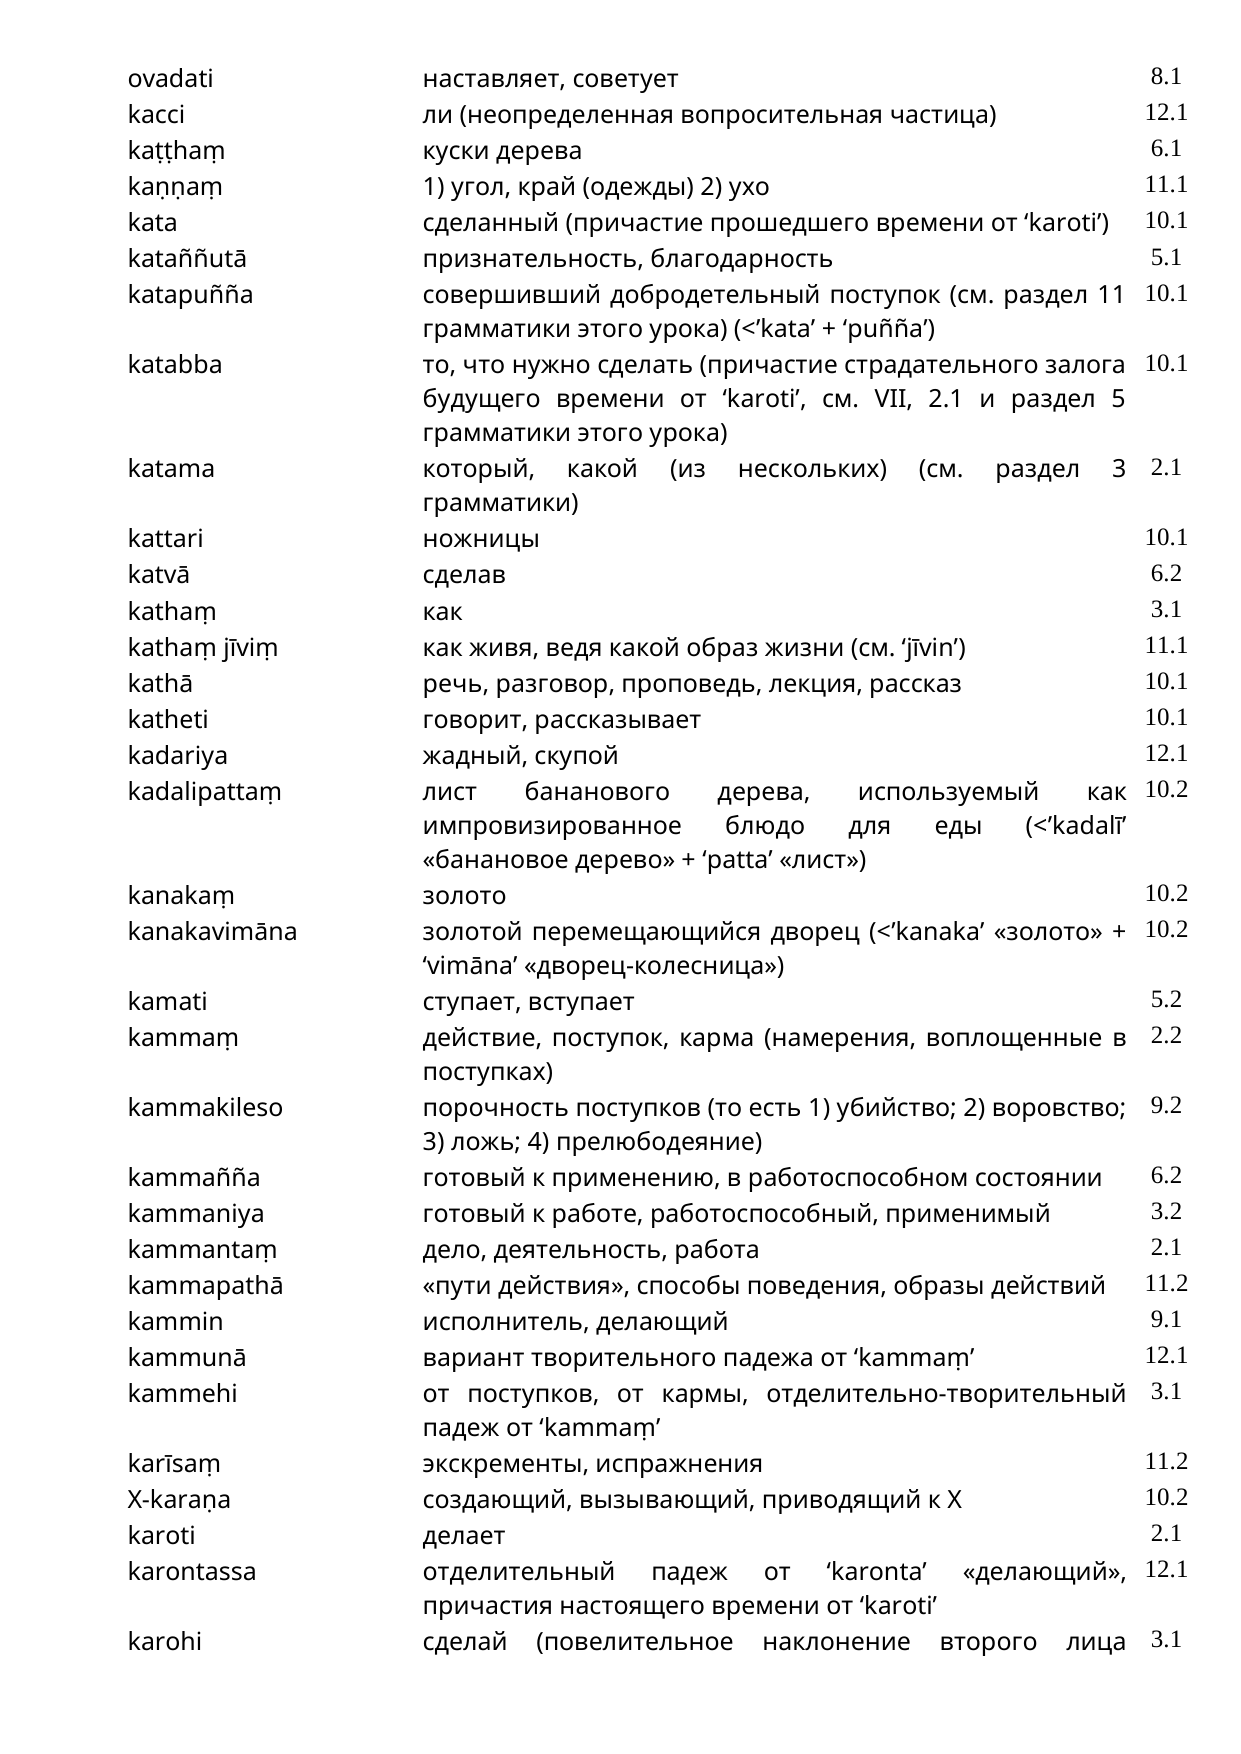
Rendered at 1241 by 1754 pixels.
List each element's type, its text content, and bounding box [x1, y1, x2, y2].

table_cell ножницы [420, 519, 1129, 555]
table_cell вариант творительного падежа от ‘kammaṃ’ [420, 1338, 1129, 1374]
table_cell 12.1 [1129, 95, 1203, 131]
table_cell который, какой (из нескольких) (см. раздел 3 грамматики) [420, 449, 1129, 519]
table_cell kammakileso [125, 1088, 420, 1158]
table_cell то, что нужно сделать (причастие страдательного залога будущего времени от ‘karoti’, см. VII, 2.1 и раздел 5 грамматики этого урока) [420, 345, 1129, 449]
table_cell ступает, вступает [420, 982, 1129, 1018]
table_cell говорит, рассказывает [420, 700, 1129, 736]
table_cell kaṭṭhaṃ [125, 131, 420, 167]
table_cell 3.1 [1129, 1374, 1203, 1444]
table_cell 10.1 [1129, 275, 1203, 345]
table_cell 2.1 [1129, 449, 1203, 519]
table_cell kataññutā [125, 239, 420, 275]
table_cell 10.1 [1129, 345, 1203, 449]
table_cell kanakaṃ [125, 876, 420, 912]
table_cell 6.1 [1129, 131, 1203, 167]
table_cell 5.2 [1129, 982, 1203, 1018]
table_cell kattari [125, 519, 420, 555]
table_cell ovadati [125, 59, 420, 95]
table_cell kanakavimāna [125, 912, 420, 982]
table_cell куски дерева [420, 131, 1129, 167]
table_cell 2.1 [1129, 1230, 1203, 1266]
table_cell совершивший добродетельный поступок (см. раздел 11 грамматики этого урока) (<’kata’ + ‘puñña’) [420, 275, 1129, 345]
table_cell исполнитель, делающий [420, 1302, 1129, 1338]
table_cell kammañña [125, 1158, 420, 1194]
table_cell kammaṃ [125, 1018, 420, 1088]
table_cell 3.2 [1129, 1194, 1203, 1230]
table_cell сделанный (причастие прошедшего времени от ‘karoti’) [420, 203, 1129, 239]
table_cell katabba [125, 345, 420, 449]
table_cell 2.2 [1129, 1018, 1203, 1088]
table_cell karohi [125, 1622, 420, 1671]
table_cell наставляет, советует [420, 59, 1129, 95]
table_cell жадный, скупой [420, 736, 1129, 772]
table_cell kammunā [125, 1338, 420, 1374]
table_cell kathaṃ jīviṃ [125, 628, 420, 663]
table_cell 10.1 [1129, 519, 1203, 555]
table_cell лист бананового дерева, используемый как импровизированное блюдо для еды (<’kadalī’ «банановое дерево» + ‘patta’ «лист») [420, 772, 1129, 876]
table_cell золотой перемещающийся дворец (<’kanaka’ «золото» + ‘vimāna’ «дворец-колесница») [420, 912, 1129, 982]
table_cell 11.2 [1129, 1266, 1203, 1302]
table_cell kacci [125, 95, 420, 131]
table_cell 2.1 [1129, 1516, 1203, 1552]
table_cell «пути действия», способы поведения, образы действий [420, 1266, 1129, 1302]
table_cell kamati [125, 982, 420, 1018]
table_cell katama [125, 449, 420, 519]
table_cell katvā [125, 555, 420, 591]
table_cell 6.2 [1129, 555, 1203, 591]
table_cell от поступков, от кармы, отделительно-творительный падеж от ‘kammaṃ’ [420, 1374, 1129, 1444]
table_cell 8.1 [1129, 59, 1203, 95]
table_cell 11.1 [1129, 167, 1203, 203]
table_cell готовый к работе, работоспособный, применимый [420, 1194, 1129, 1230]
table_cell kammin [125, 1302, 420, 1338]
table_cell 10.2 [1129, 772, 1203, 876]
table_cell речь, разговор, проповедь, лекция, рассказ [420, 664, 1129, 699]
table_cell 6.2 [1129, 1158, 1203, 1194]
table_cell Х-karaṇa [125, 1480, 420, 1516]
table_cell дело, деятельность, работа [420, 1230, 1129, 1266]
table_cell kammapathā [125, 1266, 420, 1302]
table_cell 11.1 [1129, 628, 1203, 663]
table_cell karīsaṃ [125, 1444, 420, 1480]
table_cell 10.1 [1129, 700, 1203, 736]
table_cell kaṇṇaṃ [125, 167, 420, 203]
table_cell действие, поступок, карма (намерения, воплощенные в поступках) [420, 1018, 1129, 1088]
table_cell kammaniya [125, 1194, 420, 1230]
table_cell 9.2 [1129, 1088, 1203, 1158]
table_cell 9.1 [1129, 1302, 1203, 1338]
table_cell 10.2 [1129, 876, 1203, 912]
table_cell 10.2 [1129, 1480, 1203, 1516]
table_cell экскременты, испражнения [420, 1444, 1129, 1480]
table_cell 10.1 [1129, 203, 1203, 239]
table_cell признательность, благодарность [420, 239, 1129, 275]
table_cell как [420, 591, 1129, 627]
table_cell 10.2 [1129, 912, 1203, 982]
table_cell 11.2 [1129, 1444, 1203, 1480]
table_cell отделительный падеж от ‘karonta’ «делающий», причастия настоящего времени от ‘karoti’ [420, 1552, 1129, 1622]
table_cell 12.1 [1129, 736, 1203, 772]
table_cell kadalipattaṃ [125, 772, 420, 876]
table_cell katapuñña [125, 275, 420, 345]
table_cell kata [125, 203, 420, 239]
table_cell 3.1 [1129, 1622, 1203, 1671]
table_cell 3.1 [1129, 591, 1203, 627]
table_cell kammehi [125, 1374, 420, 1444]
table_cell kathā [125, 664, 420, 699]
table_cell kammantaṃ [125, 1230, 420, 1266]
table_cell kadariya [125, 736, 420, 772]
table_cell karontassa [125, 1552, 420, 1622]
table_cell ли (неопределенная вопросительная частица) [420, 95, 1129, 131]
table_cell 12.1 [1129, 1338, 1203, 1374]
table_cell золото [420, 876, 1129, 912]
table_cell готовый к применению, в работоспособном состоянии [420, 1158, 1129, 1194]
table_cell 10.1 [1129, 664, 1203, 699]
table_cell karoti [125, 1516, 420, 1552]
table_cell порочность поступков (то есть 1) убийство; 2) воровство; 3) ложь; 4) прелюбодеяние) [420, 1088, 1129, 1158]
table_cell делает [420, 1516, 1129, 1552]
table_cell 5.1 [1129, 239, 1203, 275]
table_cell создающий, вызывающий, приводящий к Х [420, 1480, 1129, 1516]
table_cell 12.1 [1129, 1552, 1203, 1622]
table_cell как живя, ведя какой образ жизни (см. ‘jīvin’) [420, 628, 1129, 663]
table_cell kathaṃ [125, 591, 420, 627]
table_cell сделав [420, 555, 1129, 591]
table_cell 1) угол, край (одежды) 2) ухо [420, 167, 1129, 203]
table_cell katheti [125, 700, 420, 736]
table_cell сделай (повелительное наклонение второго лица [420, 1622, 1129, 1671]
